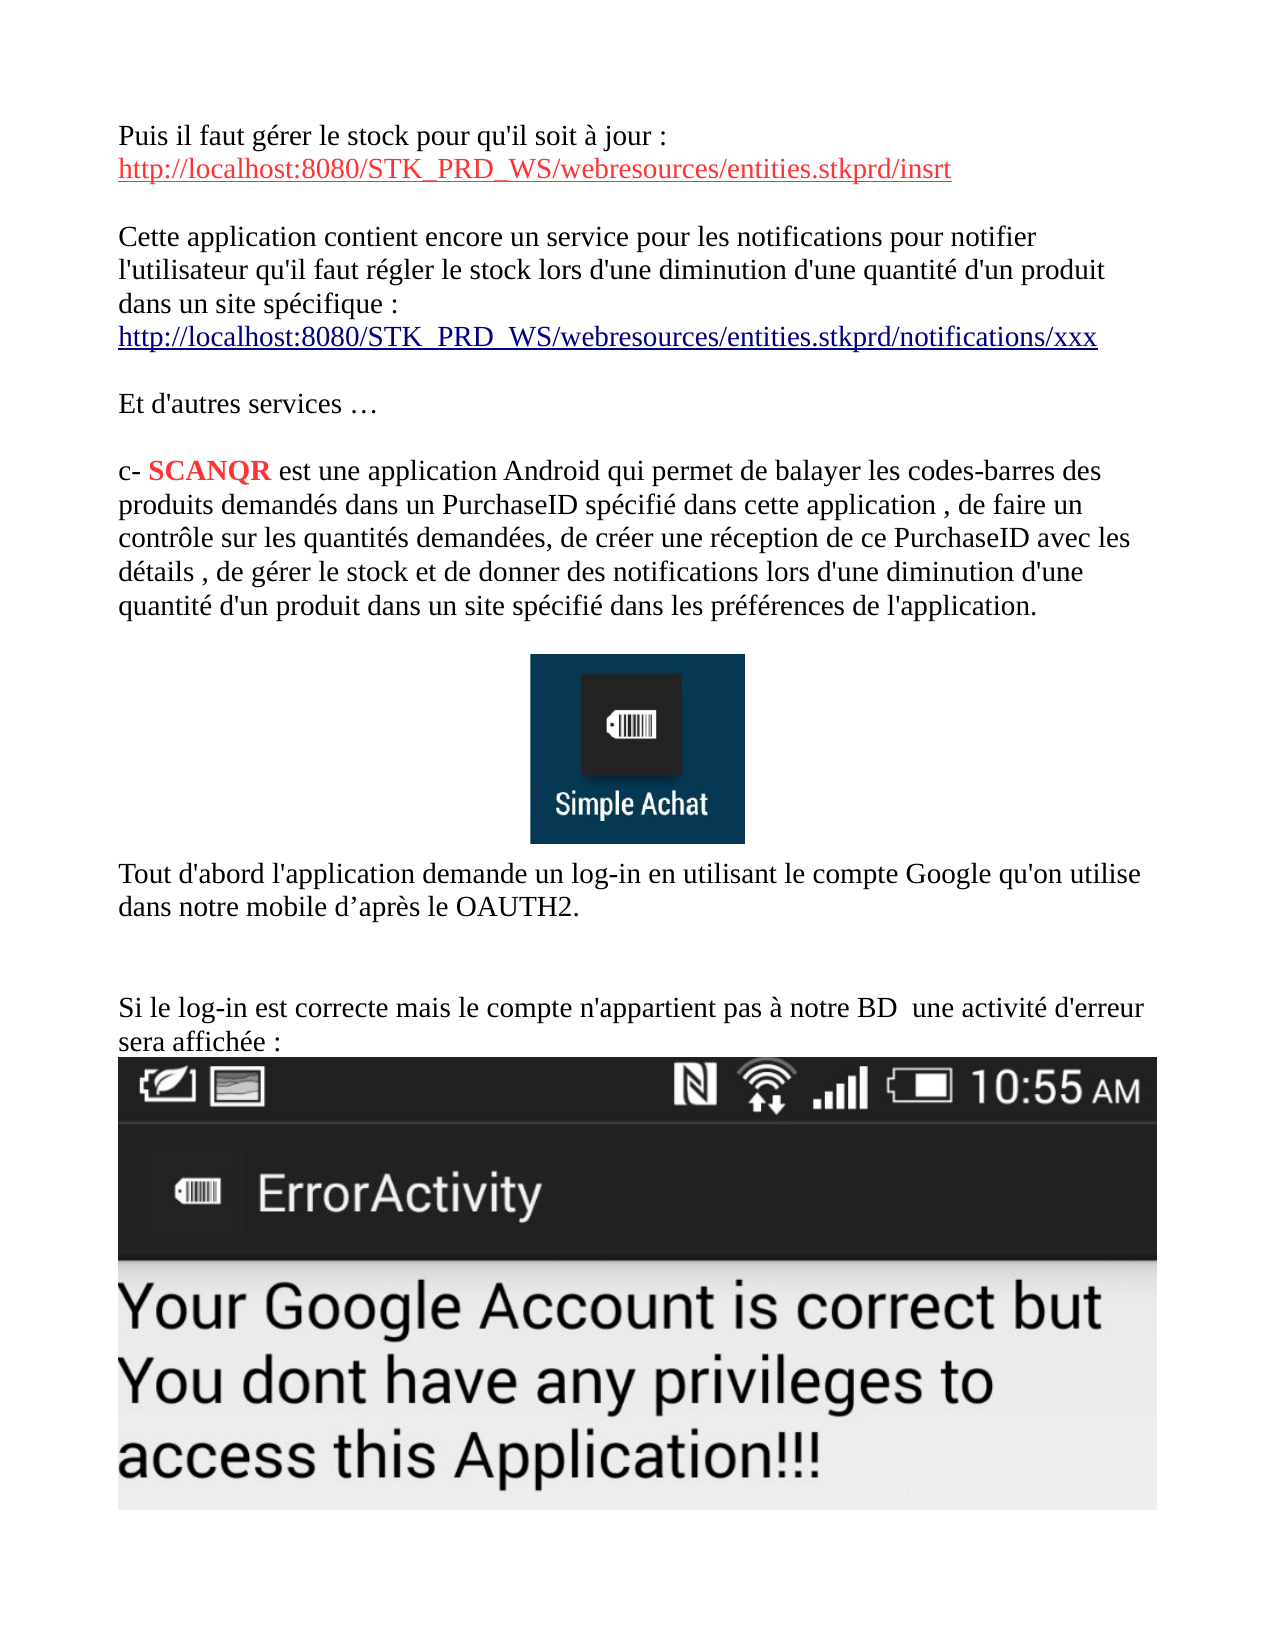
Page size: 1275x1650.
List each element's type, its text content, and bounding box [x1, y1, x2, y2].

picture [530, 654, 745, 844]
text Si le log-in est correcte mais le compte n'appartient pas à notre BD une activité d'erreur sera affichée : [118, 990, 1157, 1057]
text http://localhost:8080/STK_PRD_WS/webresources/entities.stkprd/insrt [118, 152, 1157, 185]
text Et d'autres services … [118, 386, 1157, 420]
text http://localhost:8080/STK_PRD_WS/webresources/entities.stkprd/notifications/xxx [118, 319, 1157, 353]
picture [118, 1057, 1157, 1510]
text Tout d'abord l'application demande un log-in en utilisant le compte Google qu'on utilise dans notre mobile d’après le OAUTH2. [118, 856, 1157, 923]
text Cette application contient encore un service pour les notifications pour notifier l'utilisateur qu'il faut régler le stock lors d'une diminution d'une quantité d'un produit dans un site spécifique : [118, 219, 1157, 319]
text c- SCANQR est une application Android qui permet de balayer les codes-barres des produits demandés dans un PurchaseID spécifié dans cette application , de faire un contrôle sur les quantités demandées, de créer une réception de ce PurchaseID avec les détails , de gérer le stock et de donner des notifications lors d'une diminution d'une quantité d'un produit dans un site spécifié dans les préférences de l'application. [118, 453, 1157, 621]
text Puis il faut gérer le stock pour qu'il soit à jour : [118, 118, 1157, 152]
